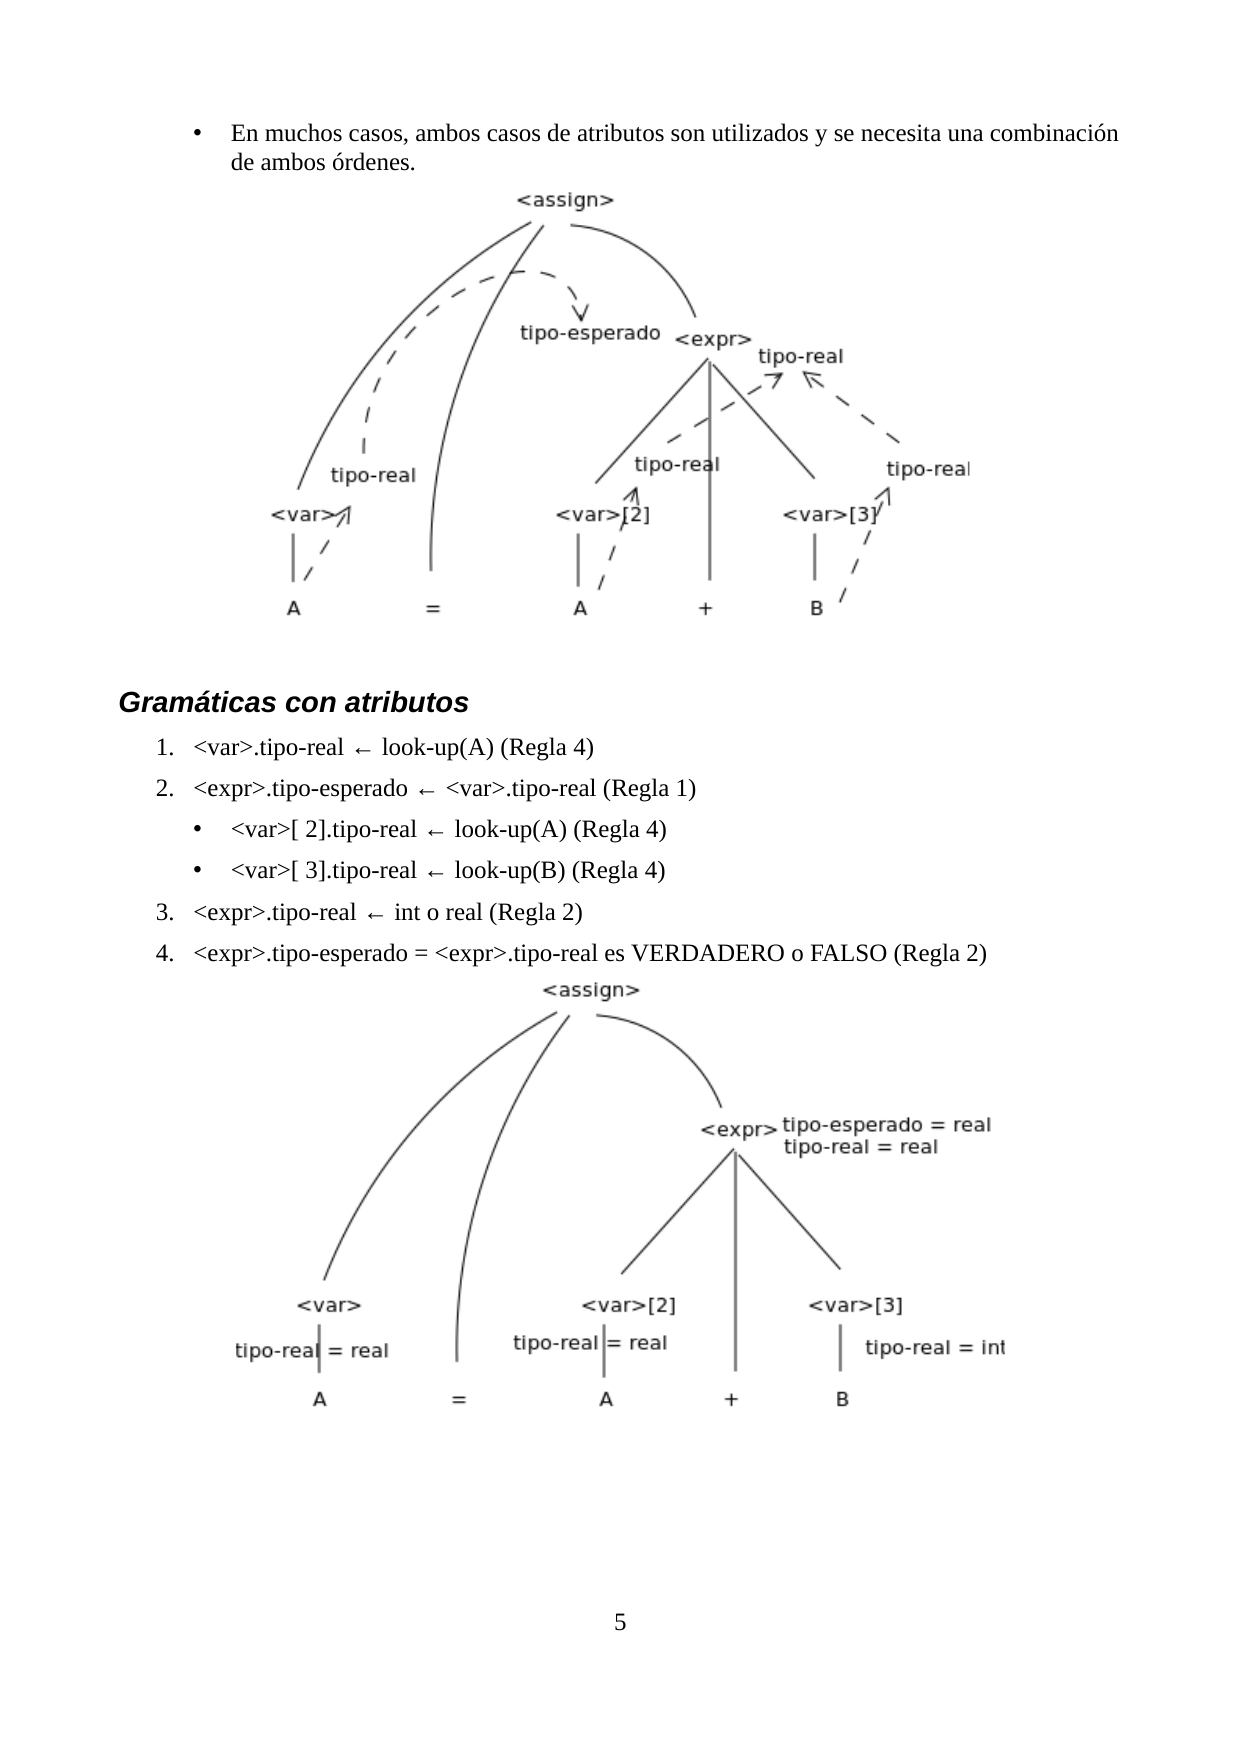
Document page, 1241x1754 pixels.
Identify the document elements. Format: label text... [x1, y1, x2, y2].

list <var>.tipo-real ← look-up(A) (Regla 4) [156, 732, 1122, 760]
list En muchos casos, ambos casos de atributos son utilizados y se necesita una combinación de ambos órdenes. [193, 118, 1122, 176]
list <expr>.tipo-esperado ← <var>.tipo-real (Regla 1) [156, 773, 1122, 802]
list <var>[ 2].tipo-real ← look-up(A) (Regla 4) [193, 814, 1122, 843]
list <expr>.tipo-real ← int o real (Regla 2) [156, 897, 1122, 925]
list <expr>.tipo-esperado = <expr>.tipo-real es VERDADERO o FALSO (Regla 2) [156, 938, 1122, 967]
subtitle Gramáticas con atributos [118, 686, 1122, 719]
list <var>[ 3].tipo-real ← look-up(B) (Regla 4) [193, 855, 1122, 884]
